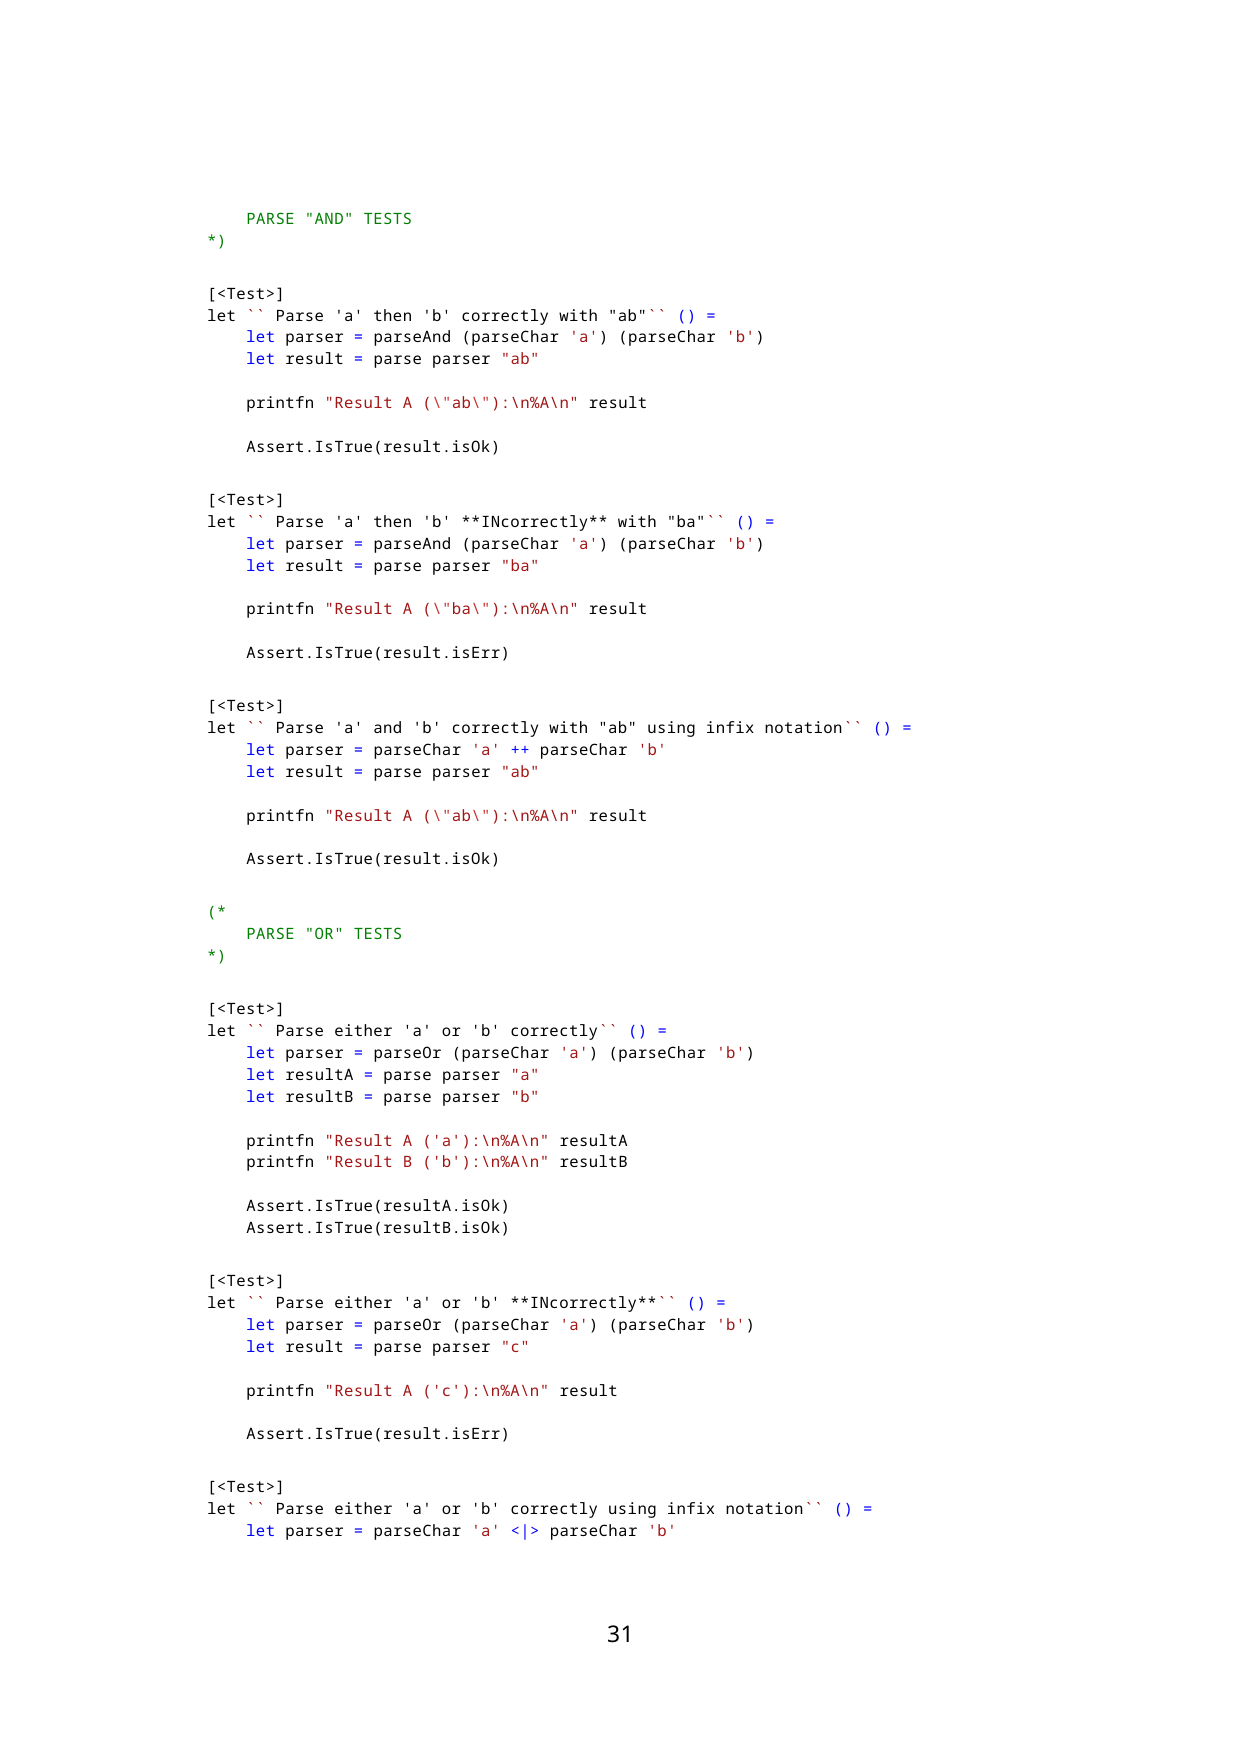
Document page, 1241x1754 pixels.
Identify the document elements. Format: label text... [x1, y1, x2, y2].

text let parser = parseOr (parseChar 'a') (parseChar 'b') [207, 1041, 1033, 1063]
text *) [207, 229, 1033, 251]
text printfn "Result A ('c'):\n%A\n" result [207, 1379, 1033, 1401]
text let parser = parseAnd (parseChar 'a') (parseChar 'b') [207, 532, 1033, 554]
text let `` Parse either 'a' or 'b' correctly`` () = [207, 1019, 1033, 1041]
text let parser = parseChar 'a' <|> parseChar 'b' [207, 1519, 1033, 1541]
text Assert.IsTrue(resultA.isOk) [207, 1194, 1033, 1216]
text [<Test>] [207, 694, 1033, 716]
text let result = parse parser "ba" [207, 554, 1033, 576]
text (* [207, 901, 1033, 922]
text let parser = parseAnd (parseChar 'a') (parseChar 'b') [207, 326, 1033, 347]
text let resultB = parse parser "b" [207, 1085, 1033, 1107]
text let `` Parse either 'a' or 'b' correctly using infix notation`` () = [207, 1497, 1033, 1519]
text let resultA = parse parser "a" [207, 1063, 1033, 1085]
text let result = parse parser "ab" [207, 760, 1033, 782]
text PARSE "OR" TESTS [207, 922, 1033, 944]
text [<Test>] [207, 1269, 1033, 1291]
text let `` Parse either 'a' or 'b' **INcorrectly**`` () = [207, 1291, 1033, 1313]
text Assert.IsTrue(result.isOk) [207, 847, 1033, 869]
text printfn "Result A ('a'):\n%A\n" resultA [207, 1129, 1033, 1151]
text [<Test>] [207, 282, 1033, 304]
text Assert.IsTrue(result.isErr) [207, 641, 1033, 663]
text Assert.IsTrue(result.isOk) [207, 435, 1033, 457]
text Assert.IsTrue(result.isErr) [207, 1422, 1033, 1444]
text let parser = parseOr (parseChar 'a') (parseChar 'b') [207, 1313, 1033, 1335]
text printfn "Result A (\"ab\"):\n%A\n" result [207, 804, 1033, 826]
text let `` Parse 'a' and 'b' correctly with "ab" using infix notation`` () = [207, 716, 1033, 738]
text let result = parse parser "ab" [207, 347, 1033, 369]
text *) [207, 944, 1033, 966]
text let `` Parse 'a' then 'b' **INcorrectly** with "ba"`` () = [207, 510, 1033, 532]
text printfn "Result B ('b'):\n%A\n" resultB [207, 1151, 1033, 1172]
text PARSE "AND" TESTS [207, 207, 1033, 229]
text [<Test>] [207, 997, 1033, 1019]
text [<Test>] [207, 1476, 1033, 1497]
text let parser = parseChar 'a' ++ parseChar 'b' [207, 738, 1033, 760]
text let `` Parse 'a' then 'b' correctly with "ab"`` () = [207, 304, 1033, 326]
text Assert.IsTrue(resultB.isOk) [207, 1216, 1033, 1238]
text let result = parse parser "c" [207, 1335, 1033, 1357]
text printfn "Result A (\"ab\"):\n%A\n" result [207, 391, 1033, 413]
text [<Test>] [207, 488, 1033, 510]
text printfn "Result A (\"ba\"):\n%A\n" result [207, 597, 1033, 619]
